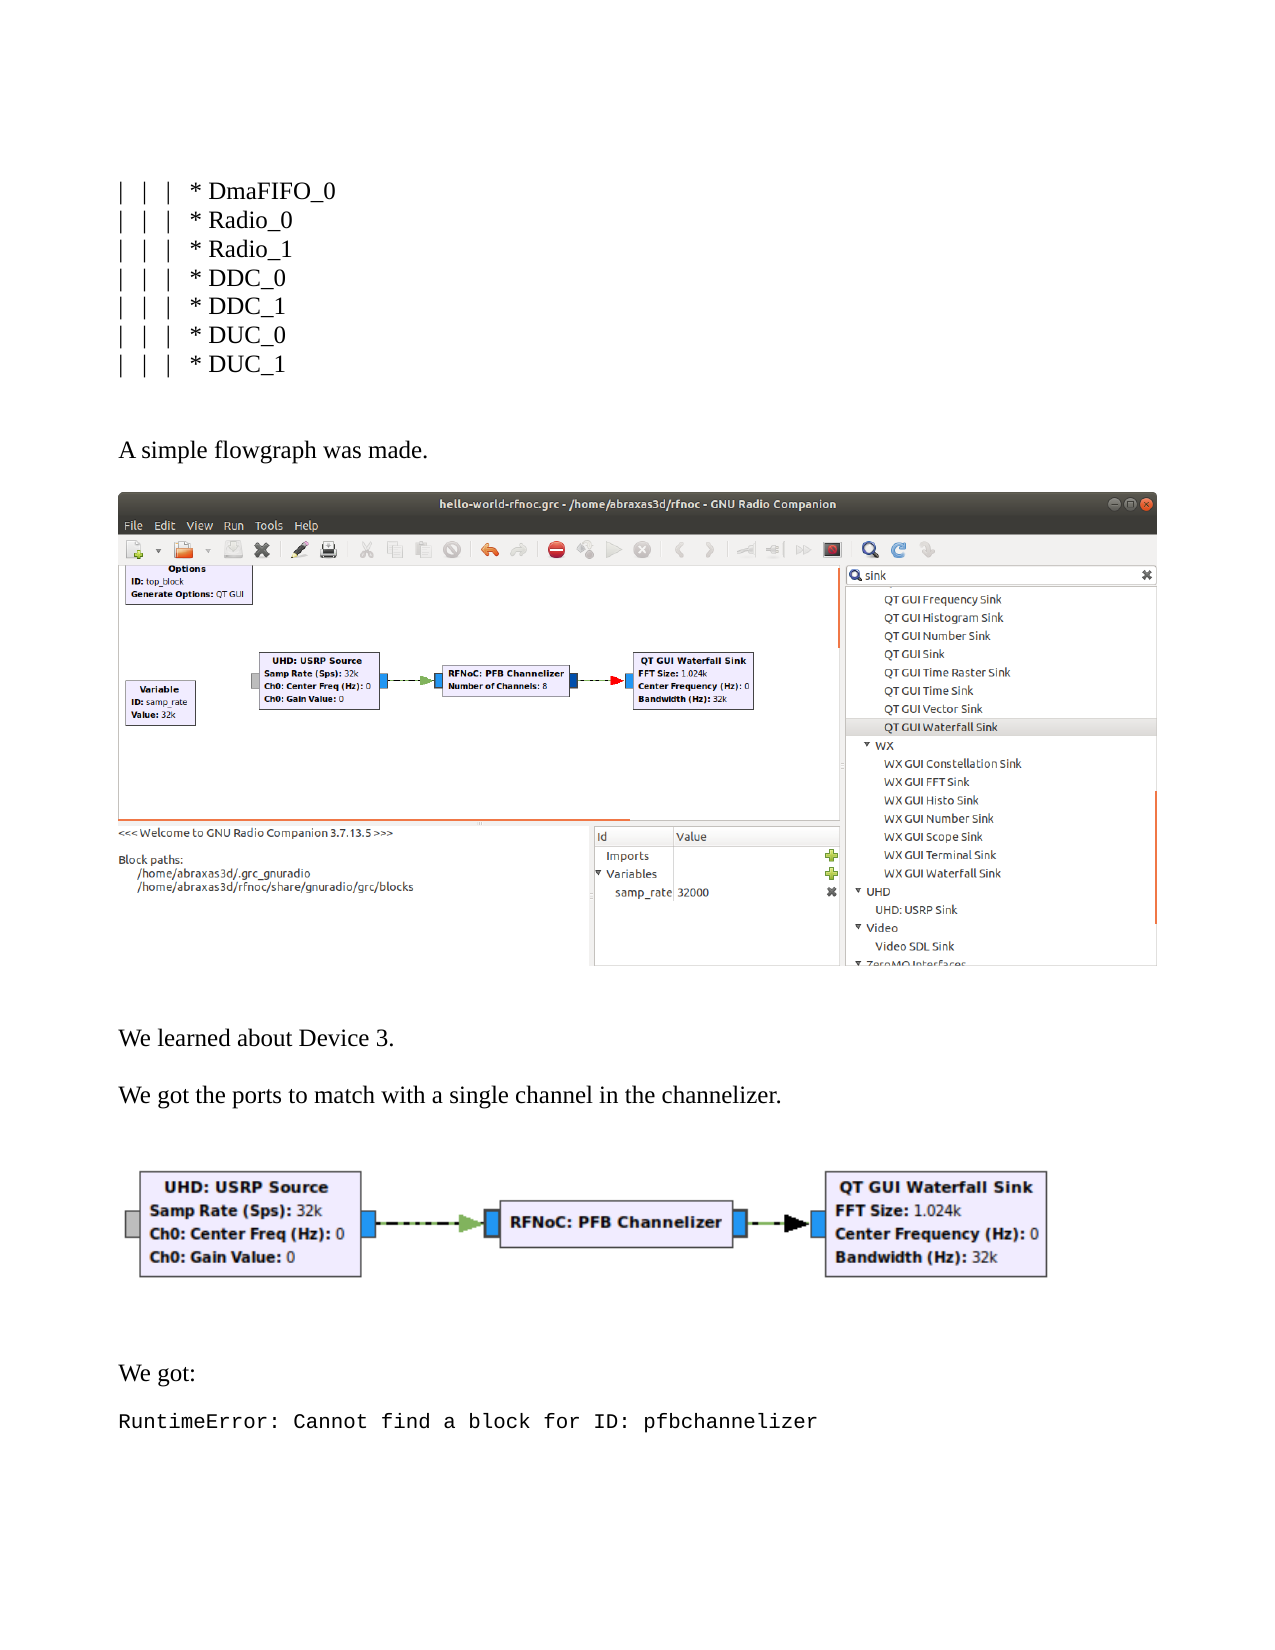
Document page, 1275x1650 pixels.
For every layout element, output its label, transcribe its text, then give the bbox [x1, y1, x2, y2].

text | | | * Radio_1 [118, 234, 1157, 263]
text | | | * DDC_0 [118, 263, 1157, 291]
text | | | * DDC_1 [118, 291, 1157, 320]
text | | | * DUC_1 [118, 349, 1157, 378]
text | | | * DUC_0 [118, 320, 1157, 349]
text We got the ports to match with a single channel in the channelizer. [118, 1081, 1157, 1109]
text | | | * DmaFIFO_0 [118, 176, 1157, 205]
picture [96, 1129, 1136, 1330]
text We got: [118, 1358, 1157, 1387]
text | | | * Radio_0 [118, 205, 1157, 234]
text A simple flowgraph was made. [118, 435, 1157, 464]
text RuntimeError: Cannot find a block for ID: pfbchannelizer [118, 1387, 1157, 1434]
text We learned about Device 3. [118, 1023, 1157, 1052]
picture [118, 492, 1157, 966]
